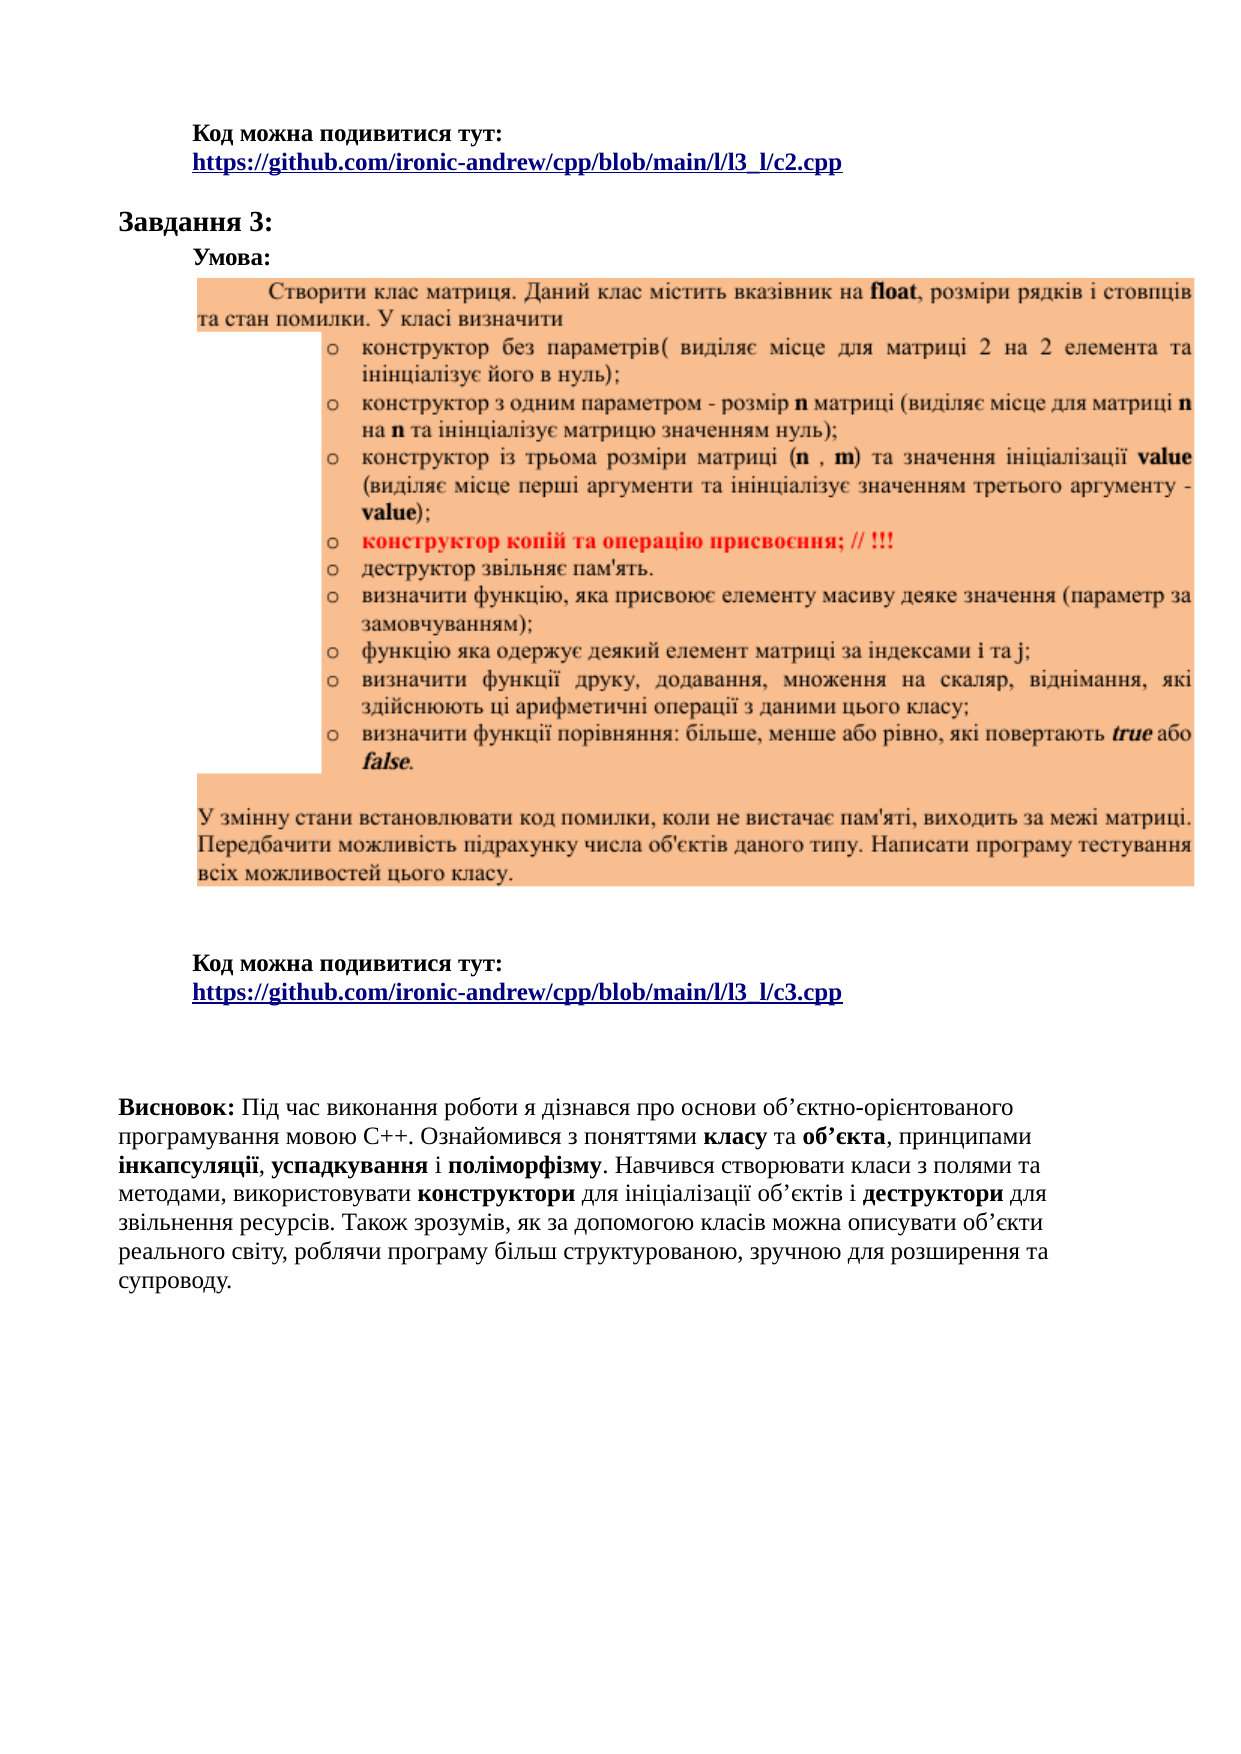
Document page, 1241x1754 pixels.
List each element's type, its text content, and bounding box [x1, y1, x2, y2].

text Умова: [118, 238, 1122, 271]
picture [197, 278, 1202, 891]
text Завдання 3: [118, 204, 1122, 238]
text Код можна подивитися тут: https://github.com/ironic-andrew/cpp/blob/main/l/l3_l/c2.cpp [118, 118, 1122, 176]
text Висновок: Під час виконання роботи я дізнався про основи об’єктно-орієнтованого програмування мовою C++. Ознайомився з поняттями класу та об’єкта, принципами інкапсуляції, успадкування і поліморфізму. Навчився створювати класи з полями та методами, використовувати конструктори для ініціалізації об’єктів і деструктори для звільнення ресурсів. Також зрозумів, як за допомогою класів можна описувати об’єкти реального світу, роблячи програму більш структурованою, зручною для розширення та супроводу. [118, 1092, 1122, 1293]
text Код можна подивитися тут: https://github.com/ironic-andrew/cpp/blob/main/l/l3_l/c3.cpp [118, 948, 1122, 1006]
